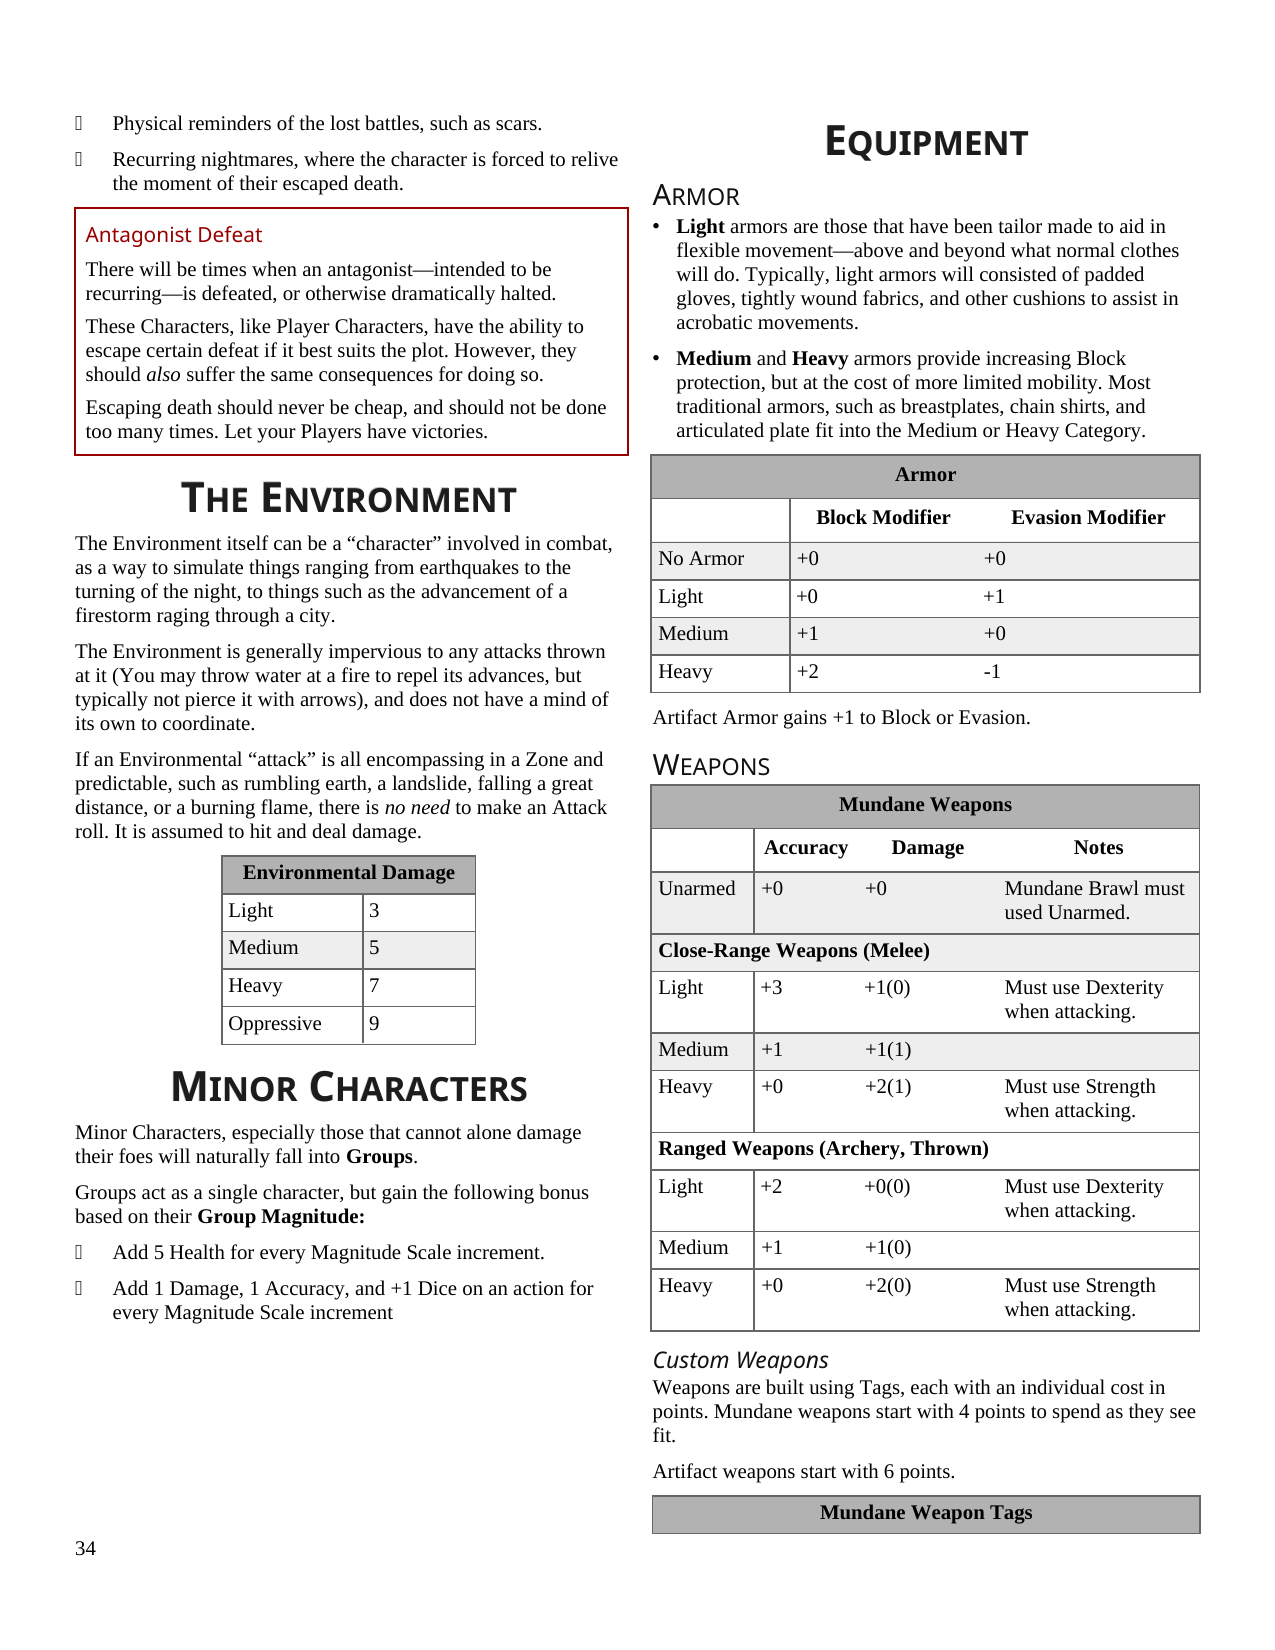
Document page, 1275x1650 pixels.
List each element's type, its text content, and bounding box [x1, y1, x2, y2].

table_cell +2 [791, 656, 977, 692]
table_cell +1 [755, 1232, 858, 1268]
table_cell Heavy [652, 656, 789, 692]
table_cell +2(1) [858, 1071, 998, 1131]
table_cell +0 [791, 581, 977, 617]
text The Environment is generally impervious to any attacks thrown at it (You may throw water at a fire to repel its advances, but typically not pierce it with arrows), and does not have a mind of its own to coordinate. [75, 639, 622, 735]
text The Environment itself can be a “character” involved in combat, as a way to simulate things ranging from earthquakes to the turning of the night, to things such as the advancement of a firestorm raging through a city. [75, 531, 622, 627]
table_cell Medium [652, 1232, 753, 1268]
table_cell +1 [755, 1034, 858, 1070]
table_cell Heavy [223, 970, 362, 1006]
list Recurring nightmares, where the character is forced to relive the moment of their escaped death. [75, 147, 622, 195]
table_cell [998, 1034, 1199, 1070]
table_cell +0 [977, 618, 1199, 654]
table_cell Medium [652, 1034, 753, 1070]
table_cell Unarmed [652, 873, 753, 933]
text Weapons are built using Tags, each with an individual cost in points. Mundane weapons start with 4 points to spend as they see fit. [652, 1375, 1200, 1447]
table_cell +2 [755, 1171, 858, 1231]
table_cell +0 [755, 873, 858, 933]
table_cell +0 [755, 1270, 858, 1330]
table_cell Light [652, 972, 753, 1032]
table_cell Light [223, 895, 362, 931]
list Add 5 Health for every Magnitude Scale increment. [75, 1240, 622, 1264]
table_cell Medium [223, 932, 362, 968]
table_cell Accuracy [755, 829, 858, 871]
table_cell +0 [755, 1071, 858, 1131]
table_cell No Armor [652, 543, 789, 579]
table_cell Heavy [652, 1071, 753, 1131]
table_cell Notes [998, 829, 1199, 871]
list Medium and Heavy armors provide increasing Block protection, but at the cost of more limited mobility. Most traditional armors, such as breastplates, chain shirts, and articulated plate fit into the Medium or Heavy Category. [652, 346, 1200, 442]
table_cell Must use Dexterity when attacking. [998, 1171, 1199, 1231]
table_cell +0 [791, 543, 977, 579]
list Physical reminders of the lost battles, such as scars. [75, 111, 622, 135]
table_header Antagonist Defeat There will be times when an antagonist—intended to be recurring—is defeated, or otherwise dramatically halted. These Characters, like Player Characters, have the ability to escape certain defeat if it best suits the plot. However, they should also suffer the same consequences for doing so. Escaping death should never be cheap, and should not be done too many times. Let your Players have victories. [76, 209, 627, 454]
table_cell -1 [977, 656, 1199, 692]
table_cell Must use Dexterity when attacking. [998, 972, 1199, 1032]
table_cell 7 [364, 970, 475, 1006]
table_cell [998, 935, 1199, 971]
table_cell Light [652, 581, 789, 617]
table_cell Must use Strength when attacking. [998, 1071, 1199, 1131]
list Light armors are those that have been tailor made to aid in flexible movement—above and beyond what normal clothes will do. Typically, light armors will consisted of padded gloves, tightly wound fabrics, and other cushions to assist in acrobatic movements. [652, 213, 1200, 334]
text Minor Characters, especially those that cannot alone damage their foes will naturally fall into Groups. [75, 1120, 622, 1168]
table_cell 5 [364, 932, 475, 968]
table_cell +0(0) [858, 1171, 998, 1231]
table_cell 9 [364, 1007, 475, 1043]
table_header Mundane Weapon Tags [653, 1497, 1199, 1533]
subtitle Minor Characters [75, 1057, 622, 1114]
table_cell 3 [364, 895, 475, 931]
table_cell +1(1) [858, 1034, 998, 1070]
table_cell Must use Strength when attacking. [998, 1270, 1199, 1330]
subtitle Equipment [652, 111, 1200, 168]
table_cell +1(0) [858, 1232, 998, 1268]
table_cell Block Modifier [791, 499, 977, 541]
table_cell +0 [858, 873, 998, 933]
text Artifact weapons start with 6 points. [652, 1459, 1200, 1483]
text Artifact Armor gains +1 to Block or Evasion. [652, 705, 1200, 729]
table_header Environmental Damage [223, 857, 475, 893]
table_cell [652, 499, 789, 541]
text If an Environmental “attack” is all encompassing in a Zone and predictable, such as rumbling earth, a landslide, falling a great distance, or a burning flame, there is no need to make an Attack roll. It is assumed to hit and deal damage. [75, 747, 622, 843]
subtitle Custom Weapons [652, 1343, 1200, 1375]
table_cell Light [652, 1171, 753, 1231]
table_header Mundane Weapons [652, 786, 1199, 828]
table_cell Close-Range Weapons (Melee) [652, 935, 998, 971]
text Groups act as a single character, but gain the following bonus based on their Group Magnitude: [75, 1180, 622, 1228]
table_cell +2(0) [858, 1270, 998, 1330]
table_cell Evasion Modifier [977, 499, 1199, 541]
table_cell Oppressive [223, 1007, 362, 1043]
table_cell Damage [858, 829, 998, 871]
table_cell +1 [791, 618, 977, 654]
table_cell Heavy [652, 1270, 753, 1330]
subtitle Weapons [652, 744, 1200, 784]
table_cell [652, 829, 753, 871]
table_cell Ranged Weapons (Archery, Thrown) [652, 1133, 1199, 1169]
table_cell +0 [977, 543, 1199, 579]
table_cell +1(0) [858, 972, 998, 1032]
table_cell [998, 1232, 1199, 1268]
table_cell Medium [652, 618, 789, 654]
subtitle Armor [652, 174, 1200, 213]
list Add 1 Damage, 1 Accuracy, and +1 Dice on an action for every Magnitude Scale increment [75, 1276, 622, 1324]
table_cell +1 [977, 581, 1199, 617]
table_header Armor [652, 456, 1199, 498]
table_cell Mundane Brawl must used Unarmed. [998, 873, 1199, 933]
table_cell +3 [755, 972, 858, 1032]
subtitle The Environment [75, 468, 622, 525]
